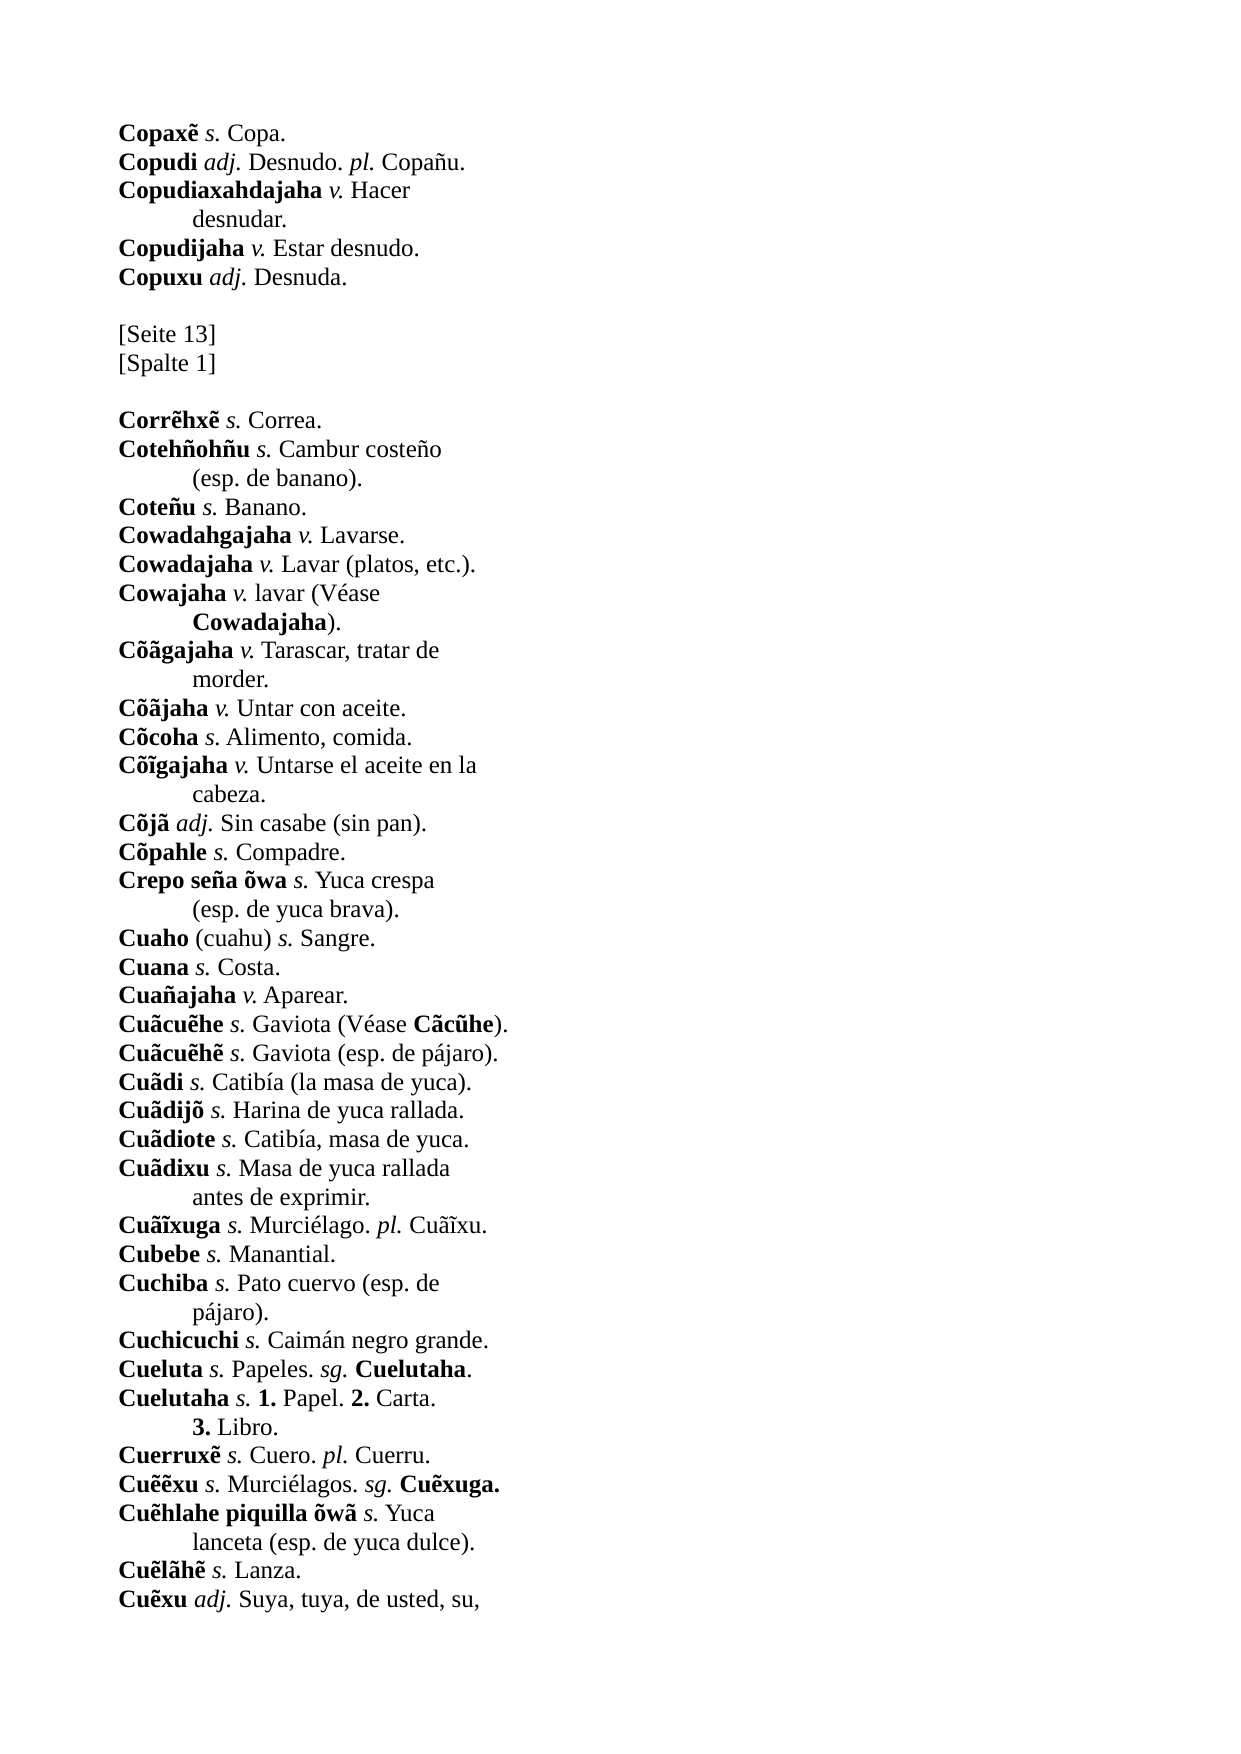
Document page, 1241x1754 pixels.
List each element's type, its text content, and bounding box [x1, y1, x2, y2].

text (esp. de yuca brava). [118, 894, 1122, 923]
text Cuchiba s. Pato cuervo (esp. de [118, 1268, 1122, 1297]
text Cotehñohñu s. Cambur costeño [118, 434, 1122, 463]
text Cuañajaha v. Aparear. [118, 981, 1122, 1009]
text antes de exprimir. [118, 1182, 1122, 1211]
text Cuãdijõ s. Harina de yuca rallada. [118, 1096, 1122, 1124]
text [Seite 13] [118, 319, 1122, 348]
text Cuchicuchi s. Caimán negro grande. [118, 1326, 1122, 1354]
text Cowajaha v. lavar (Véase [118, 578, 1122, 607]
text Crepo seña õwa s. Yuca crespa [118, 866, 1122, 894]
text Cõãgajaha v. Tarascar, tratar de [118, 636, 1122, 664]
text pájaro). [118, 1297, 1122, 1326]
text Cuãdixu s. Masa de yuca rallada [118, 1153, 1122, 1182]
text Cueluta s. Papeles. sg. Cuelutaha. [118, 1354, 1122, 1383]
text Cuẽxu adj. Suya, tuya, de usted, su, [118, 1584, 1122, 1613]
text Cuãdi s. Catibía (la masa de yuca). [118, 1067, 1122, 1096]
text 3. Libro. [118, 1412, 1122, 1441]
text Cowadajaha). [118, 607, 1122, 636]
text Cuẽlãhẽ s. Lanza. [118, 1556, 1122, 1584]
text Copaxẽ s. Copa. [118, 118, 1122, 147]
text Copudi adj. Desnudo. pl. Copañu. [118, 147, 1122, 176]
text Cuerruxẽ s. Cuero. pl. Cuerru. [118, 1441, 1122, 1469]
text Cuelutaha s. 1. Papel. 2. Carta. [118, 1383, 1122, 1412]
text Cuãĩxuga s. Murciélago. pl. Cuãĩxu. [118, 1211, 1122, 1239]
text Cuãcuẽhẽ s. Gaviota (esp. de pájaro). [118, 1038, 1122, 1067]
text Copudiaxahdajaha v. Hacer [118, 176, 1122, 204]
text Cowadahgajaha v. Lavarse. [118, 521, 1122, 549]
text Cõãjaha v. Untar con aceite. [118, 693, 1122, 722]
text lanceta (esp. de yuca dulce). [118, 1527, 1122, 1556]
text Corrẽhxẽ s. Correa. [118, 406, 1122, 434]
text desnudar. [118, 204, 1122, 233]
text Cuãdiote s. Catibía, masa de yuca. [118, 1124, 1122, 1153]
text Cuaho (cuahu) s. Sangre. [118, 923, 1122, 952]
text (esp. de banano). [118, 463, 1122, 492]
text Cõcoha s. Alimento, comida. [118, 722, 1122, 751]
text Copuxu adj. Desnuda. [118, 262, 1122, 291]
text morder. [118, 664, 1122, 693]
text Cuãcuẽhe s. Gaviota (Véase Cãcũhe). [118, 1009, 1122, 1038]
text Copudijaha v. Estar desnudo. [118, 233, 1122, 262]
text Cõĩgajaha v. Untarse el aceite en la [118, 751, 1122, 779]
text cabeza. [118, 779, 1122, 808]
text Cubebe s. Manantial. [118, 1239, 1122, 1268]
text Cõpahle s. Compadre. [118, 837, 1122, 866]
text Cõjã adj. Sin casabe (sin pan). [118, 808, 1122, 837]
text Cuana s. Costa. [118, 952, 1122, 981]
text Cuẽhlahe piquilla õwã s. Yuca [118, 1498, 1122, 1527]
text Cuẽẽxu s. Murciélagos. sg. Cuẽxuga. [118, 1469, 1122, 1498]
text Coteñu s. Banano. [118, 492, 1122, 521]
text Cowadajaha v. Lavar (platos, etc.). [118, 549, 1122, 578]
text [Spalte 1] [118, 348, 1122, 377]
